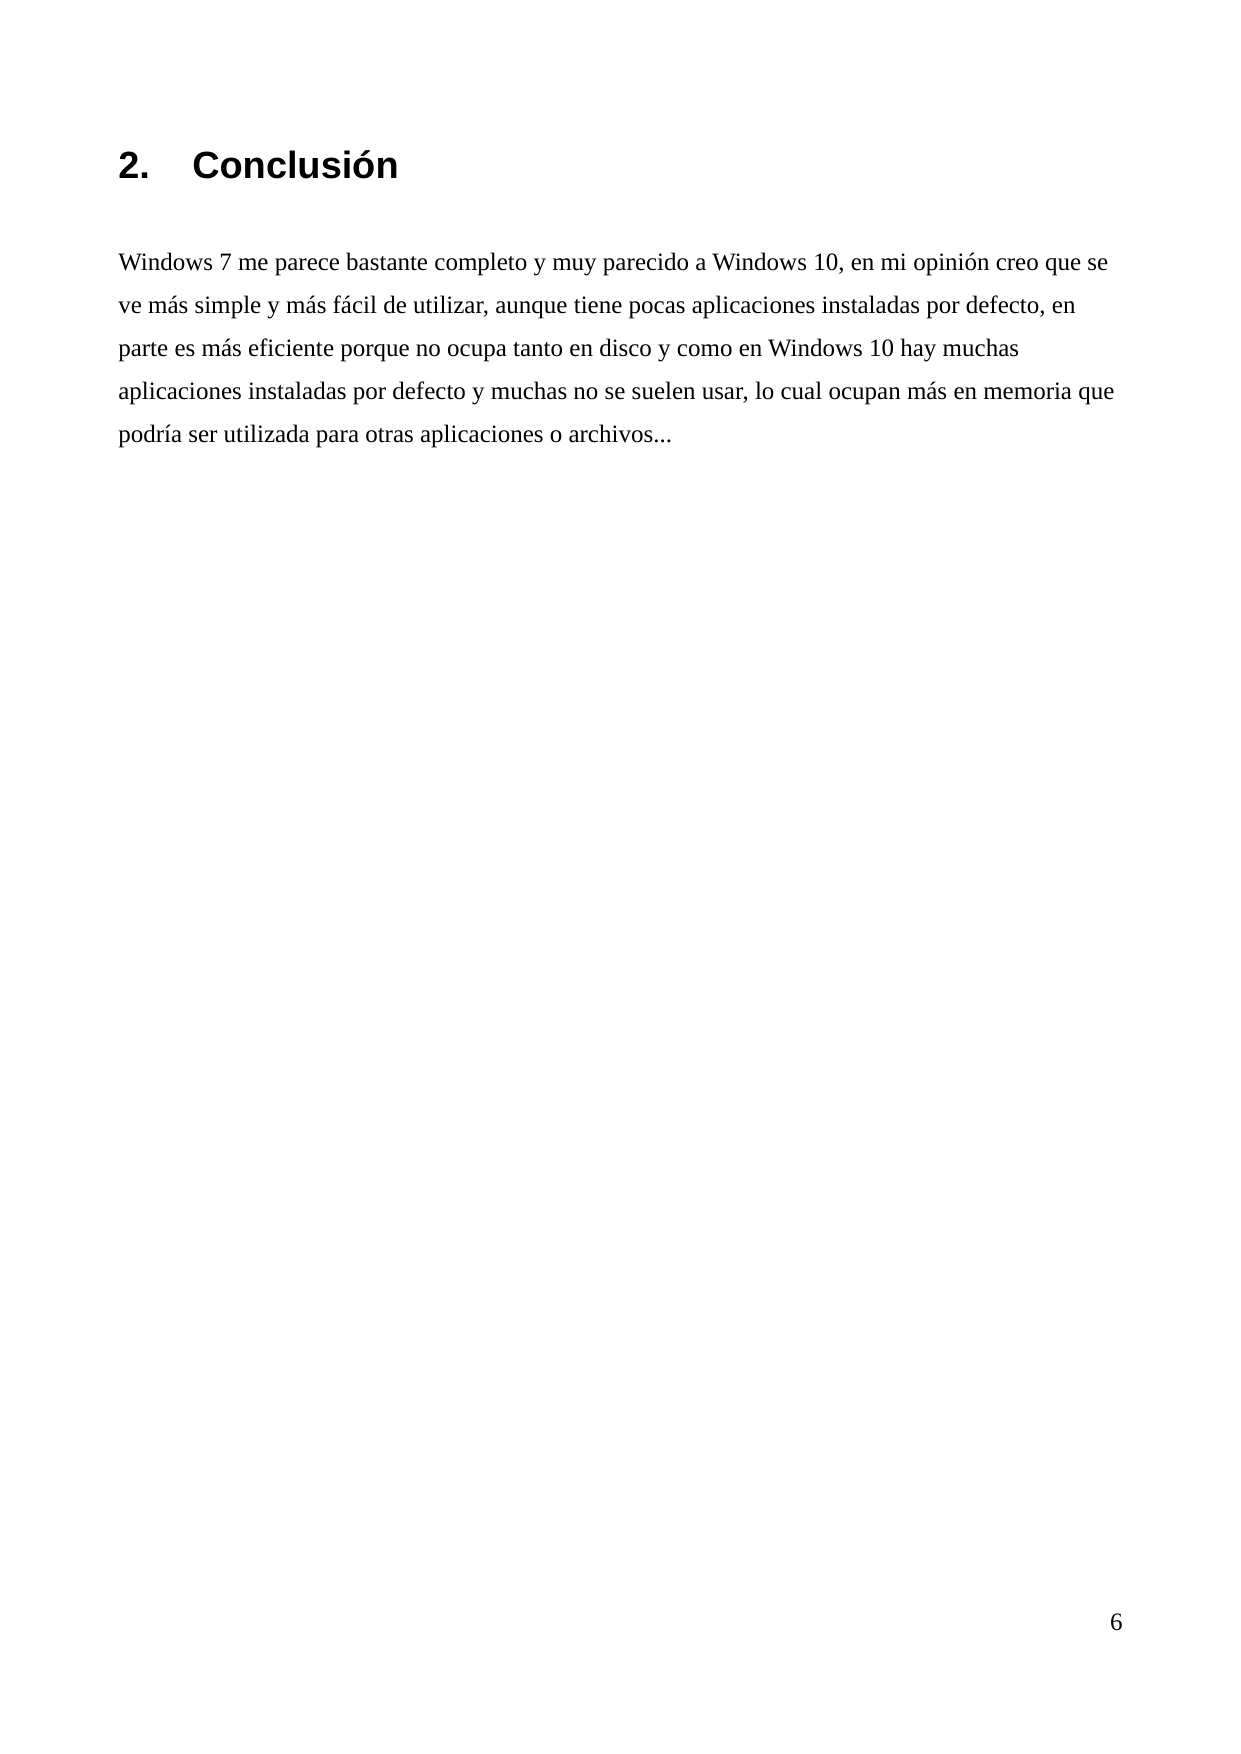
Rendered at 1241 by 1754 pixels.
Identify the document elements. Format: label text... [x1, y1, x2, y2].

text Windows 7 me parece bastante completo y muy parecido a Windows 10, en mi opinión creo que se ve más simple y más fácil de utilizar, aunque tiene pocas aplicaciones instaladas por defecto, en parte es más eficiente porque no ocupa tanto en disco y como en Windows 10 hay muchas aplicaciones instaladas por defecto y muchas no se suelen usar, lo cual ocupan más en memoria que podría ser utilizada para otras aplicaciones o archivos... [118, 247, 1122, 448]
subtitle Conclusión [118, 143, 1122, 187]
